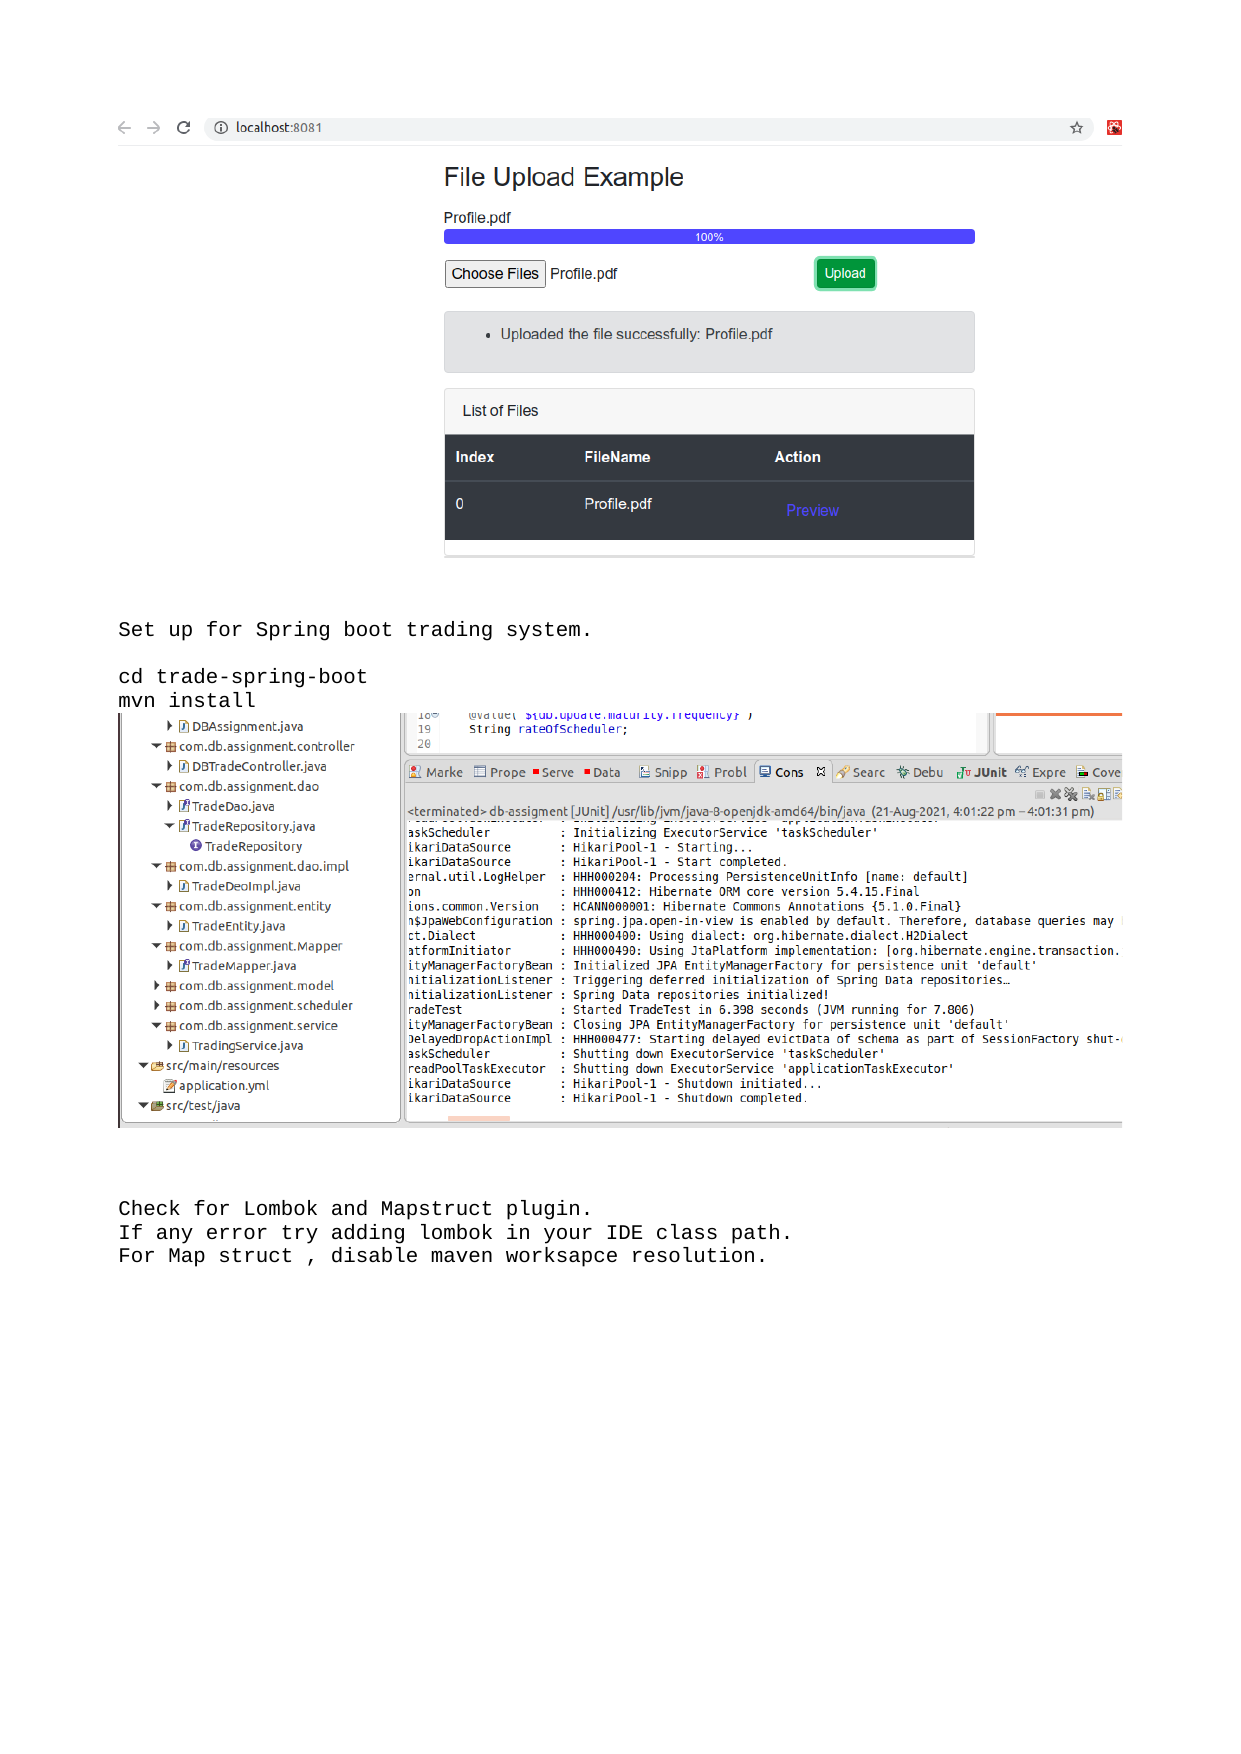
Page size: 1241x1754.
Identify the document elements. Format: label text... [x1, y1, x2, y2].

picture [118, 118, 1123, 572]
text cd trade-spring-boot [118, 666, 1122, 690]
text Set up for Spring boot trading system. [118, 619, 1122, 643]
text mvn install [118, 690, 1122, 713]
picture [118, 713, 1123, 1128]
text If any error try adding lombok in your IDE class path. [118, 1222, 1122, 1245]
text Check for Lombok and Mapstruct plugin. [118, 1198, 1122, 1222]
text For Map struct , disable maven worksapce resolution. [118, 1245, 1122, 1269]
